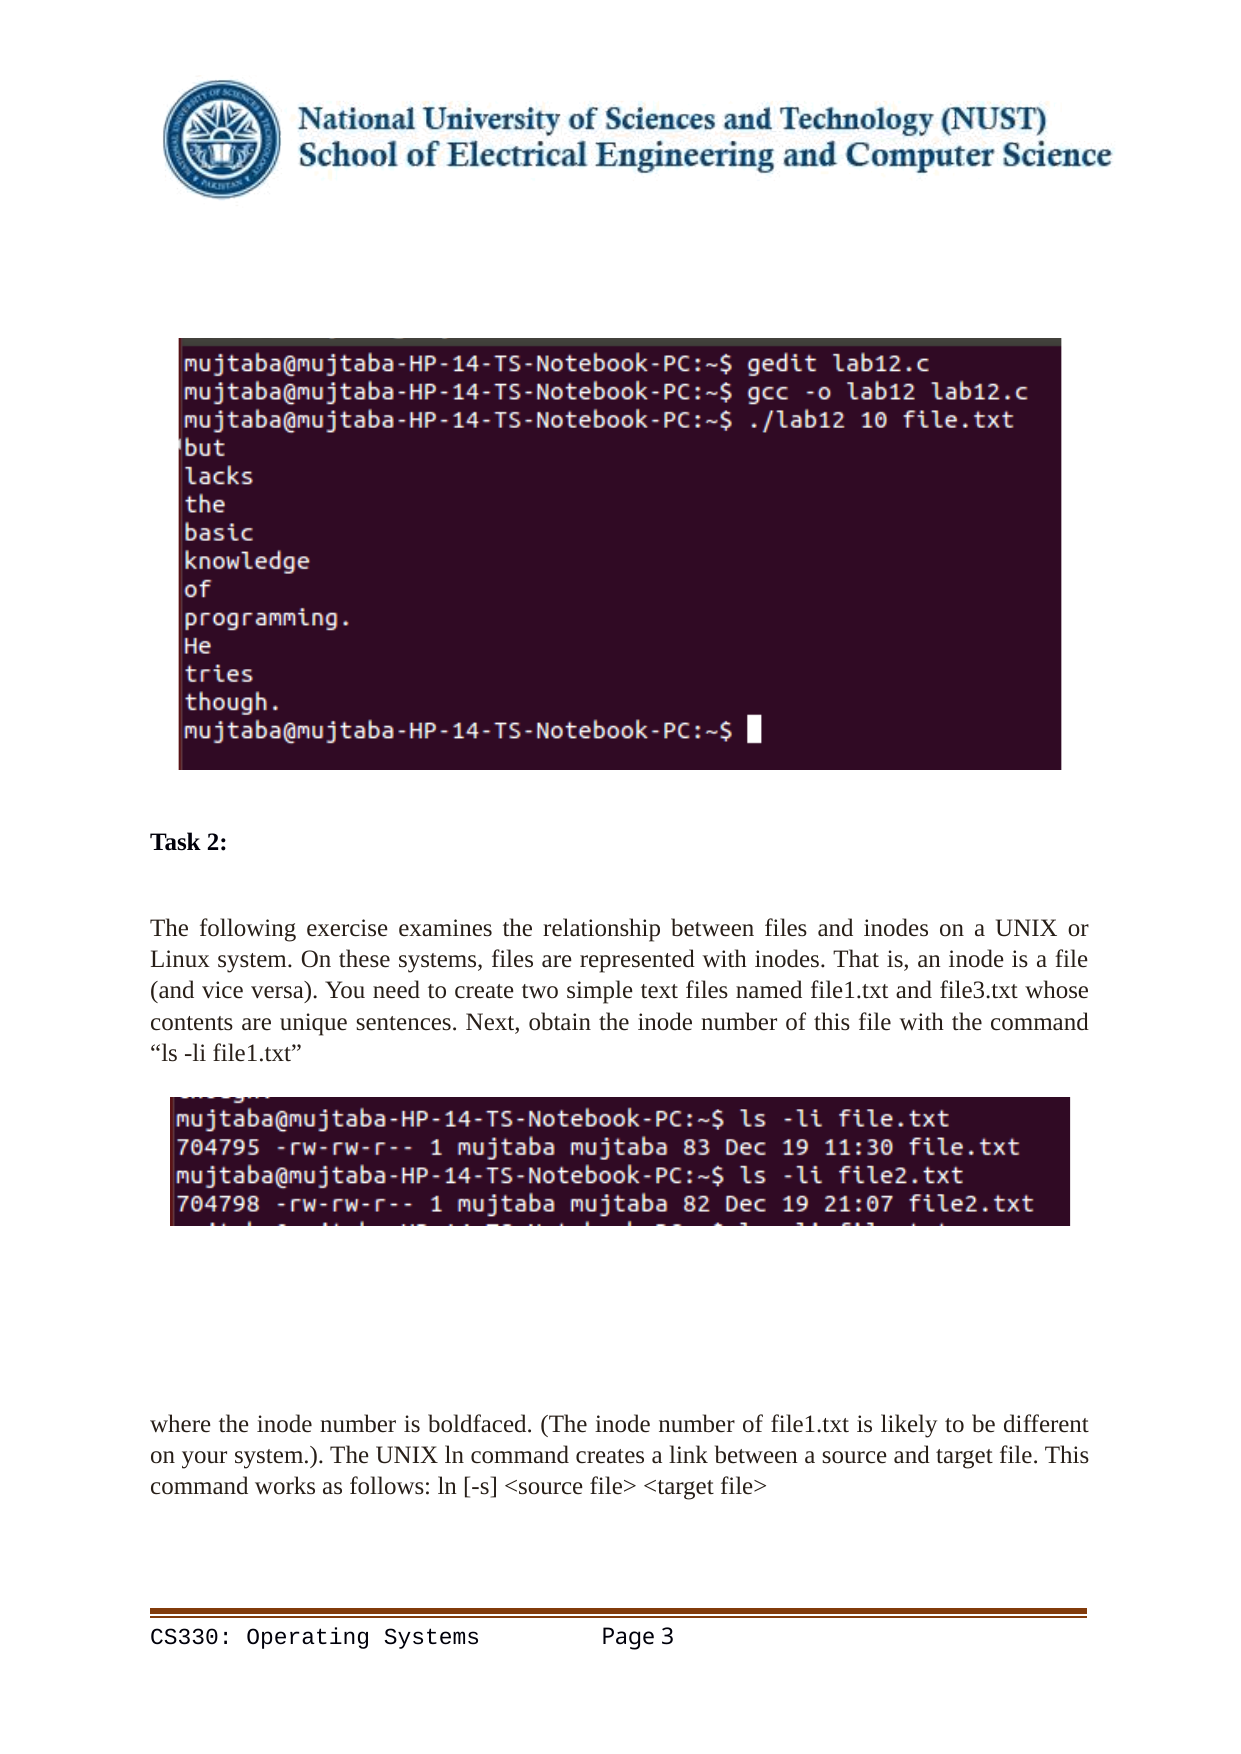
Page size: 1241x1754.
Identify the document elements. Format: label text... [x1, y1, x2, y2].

picture [178, 338, 1062, 770]
text Task 2: [150, 827, 1090, 856]
text The following exercise examines the relationship between files and inodes on a UNIX or Linux system. On these systems, files are represented with inodes. That is, an inode is a file (and vice versa). You need to create two simple text files named file1.txt and file3.txt whose contents are unique sentences. Next, obtain the inode number of this file with the command “ls -li file1.txt” [150, 913, 1090, 1066]
picture [150, 75, 1125, 210]
picture [170, 1097, 1071, 1226]
text where the inode number is boldfaced. (The inode number of file1.txt is likely to be different on your system.). The UNIX ln command creates a link between a source and target file. This command works as follows: ln [-s] <source file> <target file> [150, 1409, 1090, 1500]
